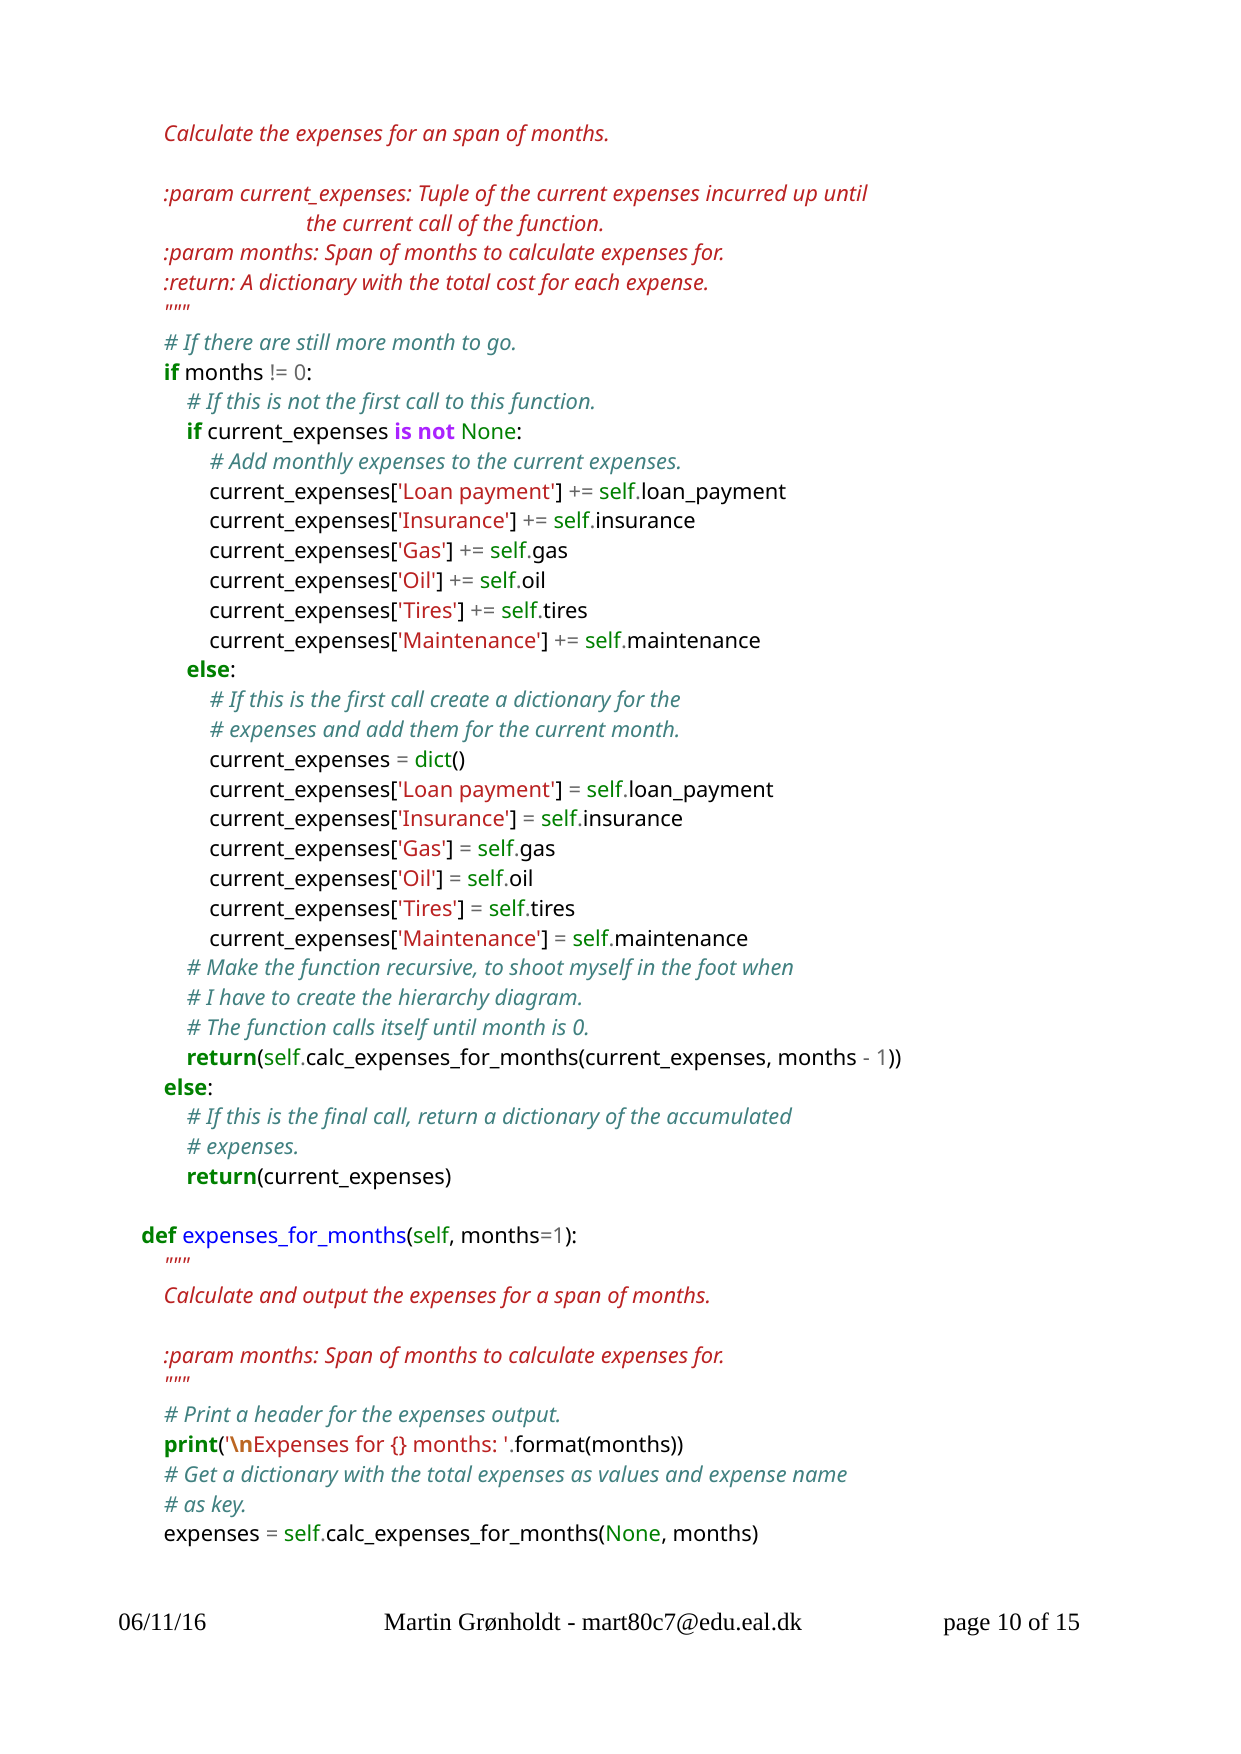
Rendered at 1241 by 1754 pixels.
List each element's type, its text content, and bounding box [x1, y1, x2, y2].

text """ [118, 1250, 1122, 1280]
text # Add monthly expenses to the current expenses. [118, 446, 1122, 476]
text # If this is the final call, return a dictionary of the accumulated [118, 1101, 1122, 1131]
text """ [118, 297, 1122, 327]
text # The function calls itself until month is 0. [118, 1012, 1122, 1042]
text Calculate and output the expenses for a span of months. [118, 1280, 1122, 1310]
text # Print a header for the expenses output. [118, 1399, 1122, 1429]
text expenses = self.calc_expenses_for_months(None, months) [118, 1518, 1122, 1548]
text current_expenses['Tires'] = self.tires [118, 893, 1122, 922]
text :param months: Span of months to calculate expenses for. [118, 1339, 1122, 1369]
text current_expenses['Loan payment'] = self.loan_payment [118, 773, 1122, 803]
text return(current_expenses) [118, 1161, 1122, 1191]
text # If this is not the first call to this function. [118, 386, 1122, 416]
text # If this is the first call create a dictionary for the [118, 684, 1122, 714]
text # I have to create the hierarchy diagram. [118, 982, 1122, 1012]
text current_expenses['Loan payment'] += self.loan_payment [118, 476, 1122, 505]
text Calculate the expenses for an span of months. [118, 118, 1122, 148]
text # Get a dictionary with the total expenses as values and expense name [118, 1459, 1122, 1488]
text current_expenses['Maintenance'] = self.maintenance [118, 922, 1122, 952]
text :return: A dictionary with the total cost for each expense. [118, 267, 1122, 297]
text # as key. [118, 1488, 1122, 1518]
text :param current_expenses: Tuple of the current expenses incurred up until [118, 178, 1122, 207]
text if current_expenses is not None: [118, 416, 1122, 446]
text # If there are still more month to go. [118, 327, 1122, 356]
text the current call of the function. [118, 207, 1122, 237]
text :param months: Span of months to calculate expenses for. [118, 237, 1122, 267]
text current_expenses['Tires'] += self.tires [118, 595, 1122, 624]
text current_expenses['Insurance'] = self.insurance [118, 803, 1122, 833]
text return(self.calc_expenses_for_months(current_expenses, months - 1)) [118, 1042, 1122, 1071]
text current_expenses['Gas'] += self.gas [118, 535, 1122, 565]
text current_expenses['Insurance'] += self.insurance [118, 505, 1122, 535]
text # expenses and add them for the current month. [118, 714, 1122, 744]
text current_expenses['Oil'] += self.oil [118, 565, 1122, 595]
text if months != 0: [118, 356, 1122, 386]
text # Make the function recursive, to shoot myself in the foot when [118, 952, 1122, 982]
text print('\nExpenses for {} months: '.format(months)) [118, 1429, 1122, 1459]
text else: [118, 654, 1122, 684]
text else: [118, 1071, 1122, 1101]
text current_expenses = dict() [118, 744, 1122, 773]
text current_expenses['Maintenance'] += self.maintenance [118, 624, 1122, 654]
text current_expenses['Oil'] = self.oil [118, 863, 1122, 893]
text """ [118, 1369, 1122, 1399]
text def expenses_for_months(self, months=1): [118, 1220, 1122, 1250]
text current_expenses['Gas'] = self.gas [118, 833, 1122, 863]
text # expenses. [118, 1131, 1122, 1161]
